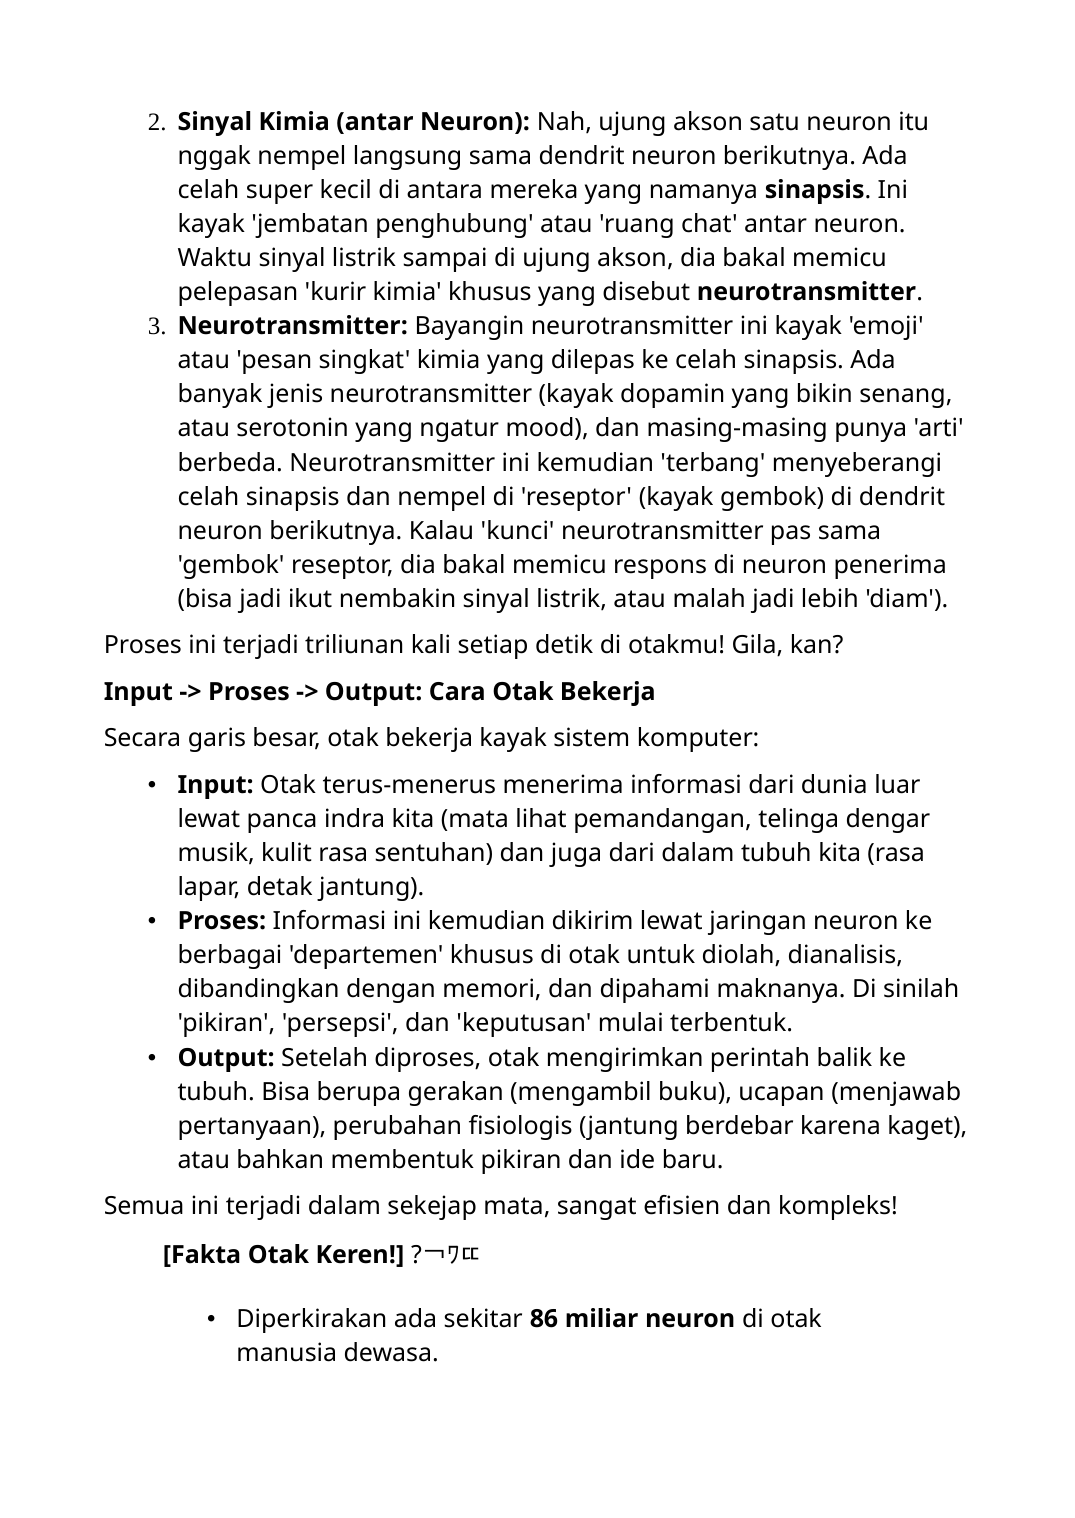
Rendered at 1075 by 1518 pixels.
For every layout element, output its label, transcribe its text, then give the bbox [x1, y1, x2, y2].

text Proses ini terjadi triliunan kali setiap detik di otakmu! Gila, kan? [103, 627, 971, 661]
text Secara garis besar, otak bekerja kayak sistem komputer: [103, 720, 971, 754]
text Input -> Proses -> Output: Cara Otak Bekerja [103, 673, 971, 708]
list Sinyal Kimia (antar Neuron): Nah, ujung akson satu neuron itu nggak nempel langsung sama dendrit neuron berikutnya. Ada celah super kecil di antara mereka yang namanya sinapsis. Ini kayak 'jembatan penghubung' atau 'ruang chat' antar neuron. Waktu sinyal listrik sampai di ujung akson, dia bakal memicu pelepasan 'kurir kimia' khusus yang disebut neurotransmitter. [148, 103, 971, 308]
list Neurotransmitter: Bayangin neurotransmitter ini kayak 'emoji' atau 'pesan singkat' kimia yang dilepas ke celah sinapsis. Ada banyak jenis neurotransmitter (kayak dopamin yang bikin senang, atau serotonin yang ngatur mood), dan masing-masing punya 'arti' berbeda. Neurotransmitter ini kemudian 'terbang' menyeberangi celah sinapsis dan nempel di 'reseptor' (kayak gembok) di dendrit neuron berikutnya. Kalau 'kunci' neurotransmitter pas sama 'gembok' reseptor, dia bakal memicu respons di neuron penerima (bisa jadi ikut nembakin sinyal listrik, atau malah jadi lebih 'diam'). [148, 308, 971, 614]
list Diperkirakan ada sekitar 86 miliar neuron di otak manusia dewasa. [207, 1300, 912, 1368]
list Proses: Informasi ini kemudian dikirim lewat jaringan neuron ke berbagai 'departemen' khusus di otak untuk diolah, dianalisis, dibandingkan dengan memori, dan dipahami maknanya. Di sinilah 'pikiran', 'persepsi', dan 'keputusan' mulai terbentuk. [148, 903, 971, 1039]
list Output: Setelah diproses, otak mengirimkan perintah balik ke tubuh. Bisa berupa gerakan (mengambil buku), ucapan (menjawab pertanyaan), perubahan fisiologis (jantung berdebar karena kaget), atau bahkan membentuk pikiran dan ide baru. [148, 1039, 971, 1175]
text [Fakta Otak Keren!] ?￢ﾜﾨ [163, 1234, 912, 1271]
list Input: Otak terus-menerus menerima informasi dari dunia luar lewat panca indra kita (mata lihat pemandangan, telinga dengar musik, kulit rasa sentuhan) dan juga dari dalam tubuh kita (rasa lapar, detak jantung). [148, 767, 971, 903]
text Semua ini terjadi dalam sekejap mata, sangat efisien dan kompleks! [103, 1188, 971, 1222]
